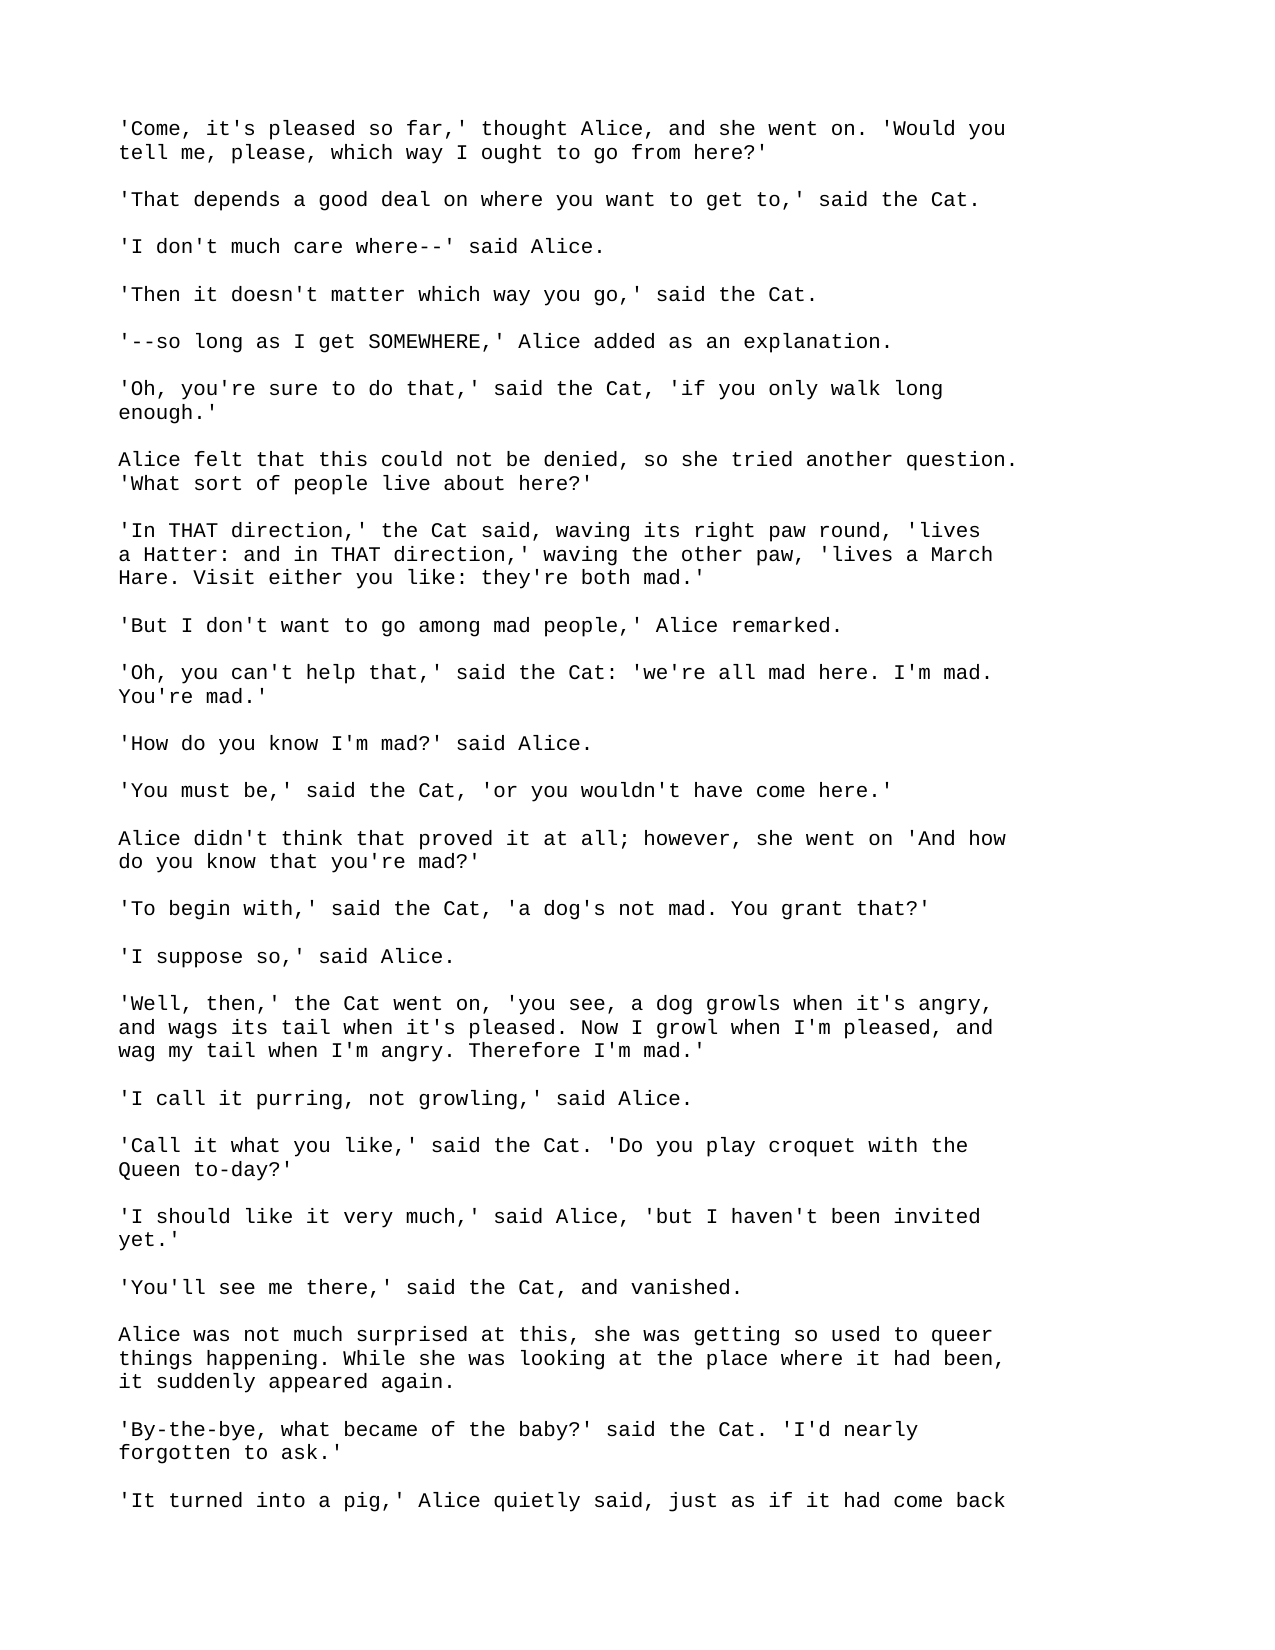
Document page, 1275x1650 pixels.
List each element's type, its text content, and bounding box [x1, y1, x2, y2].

text 'You'll see me there,' said the Cat, and vanished. [118, 1277, 1157, 1300]
text Hare. Visit either you like: they're both mad.' [118, 567, 1157, 591]
text enough.' [118, 402, 1157, 426]
text Alice felt that this could not be denied, so she tried another question. [118, 449, 1157, 473]
text 'Oh, you can't help that,' said the Cat: 'we're all mad here. I'm mad. [118, 662, 1157, 686]
text wag my tail when I'm angry. Therefore I'm mad.' [118, 1040, 1157, 1064]
text Alice was not much surprised at this, she was getting so used to queer [118, 1324, 1157, 1348]
text things happening. While she was looking at the place where it had been, [118, 1348, 1157, 1371]
text 'Then it doesn't matter which way you go,' said the Cat. [118, 284, 1157, 307]
text do you know that you're mad?' [118, 851, 1157, 875]
text 'Well, then,' the Cat went on, 'you see, a dog growls when it's angry, [118, 993, 1157, 1017]
text tell me, please, which way I ought to go from here?' [118, 142, 1157, 165]
text '--so long as I get SOMEWHERE,' Alice added as an explanation. [118, 331, 1157, 354]
text 'To begin with,' said the Cat, 'a dog's not mad. You grant that?' [118, 898, 1157, 922]
text a Hatter: and in THAT direction,' waving the other paw, 'lives a March [118, 544, 1157, 567]
text 'It turned into a pig,' Alice quietly said, just as if it had come back [118, 1489, 1157, 1513]
text 'You must be,' said the Cat, 'or you wouldn't have come here.' [118, 780, 1157, 804]
text 'In THAT direction,' the Cat said, waving its right paw round, 'lives [118, 520, 1157, 544]
text Alice didn't think that proved it at all; however, she went on 'And how [118, 827, 1157, 851]
text 'I call it purring, not growling,' said Alice. [118, 1088, 1157, 1111]
text forgotten to ask.' [118, 1442, 1157, 1466]
text You're mad.' [118, 686, 1157, 709]
text 'But I don't want to go among mad people,' Alice remarked. [118, 615, 1157, 638]
text and wags its tail when it's pleased. Now I growl when I'm pleased, and [118, 1017, 1157, 1040]
text Queen to-day?' [118, 1158, 1157, 1182]
text it suddenly appeared again. [118, 1371, 1157, 1395]
text 'By-the-bye, what became of the baby?' said the Cat. 'I'd nearly [118, 1419, 1157, 1442]
text yet.' [118, 1229, 1157, 1253]
text 'Oh, you're sure to do that,' said the Cat, 'if you only walk long [118, 378, 1157, 402]
text 'That depends a good deal on where you want to get to,' said the Cat. [118, 189, 1157, 213]
text 'I suppose so,' said Alice. [118, 946, 1157, 969]
text 'Come, it's pleased so far,' thought Alice, and she went on. 'Would you [118, 118, 1157, 142]
text 'I should like it very much,' said Alice, 'but I haven't been invited [118, 1206, 1157, 1229]
text 'What sort of people live about here?' [118, 473, 1157, 496]
text 'How do you know I'm mad?' said Alice. [118, 733, 1157, 757]
text 'I don't much care where--' said Alice. [118, 236, 1157, 260]
text 'Call it what you like,' said the Cat. 'Do you play croquet with the [118, 1135, 1157, 1158]
